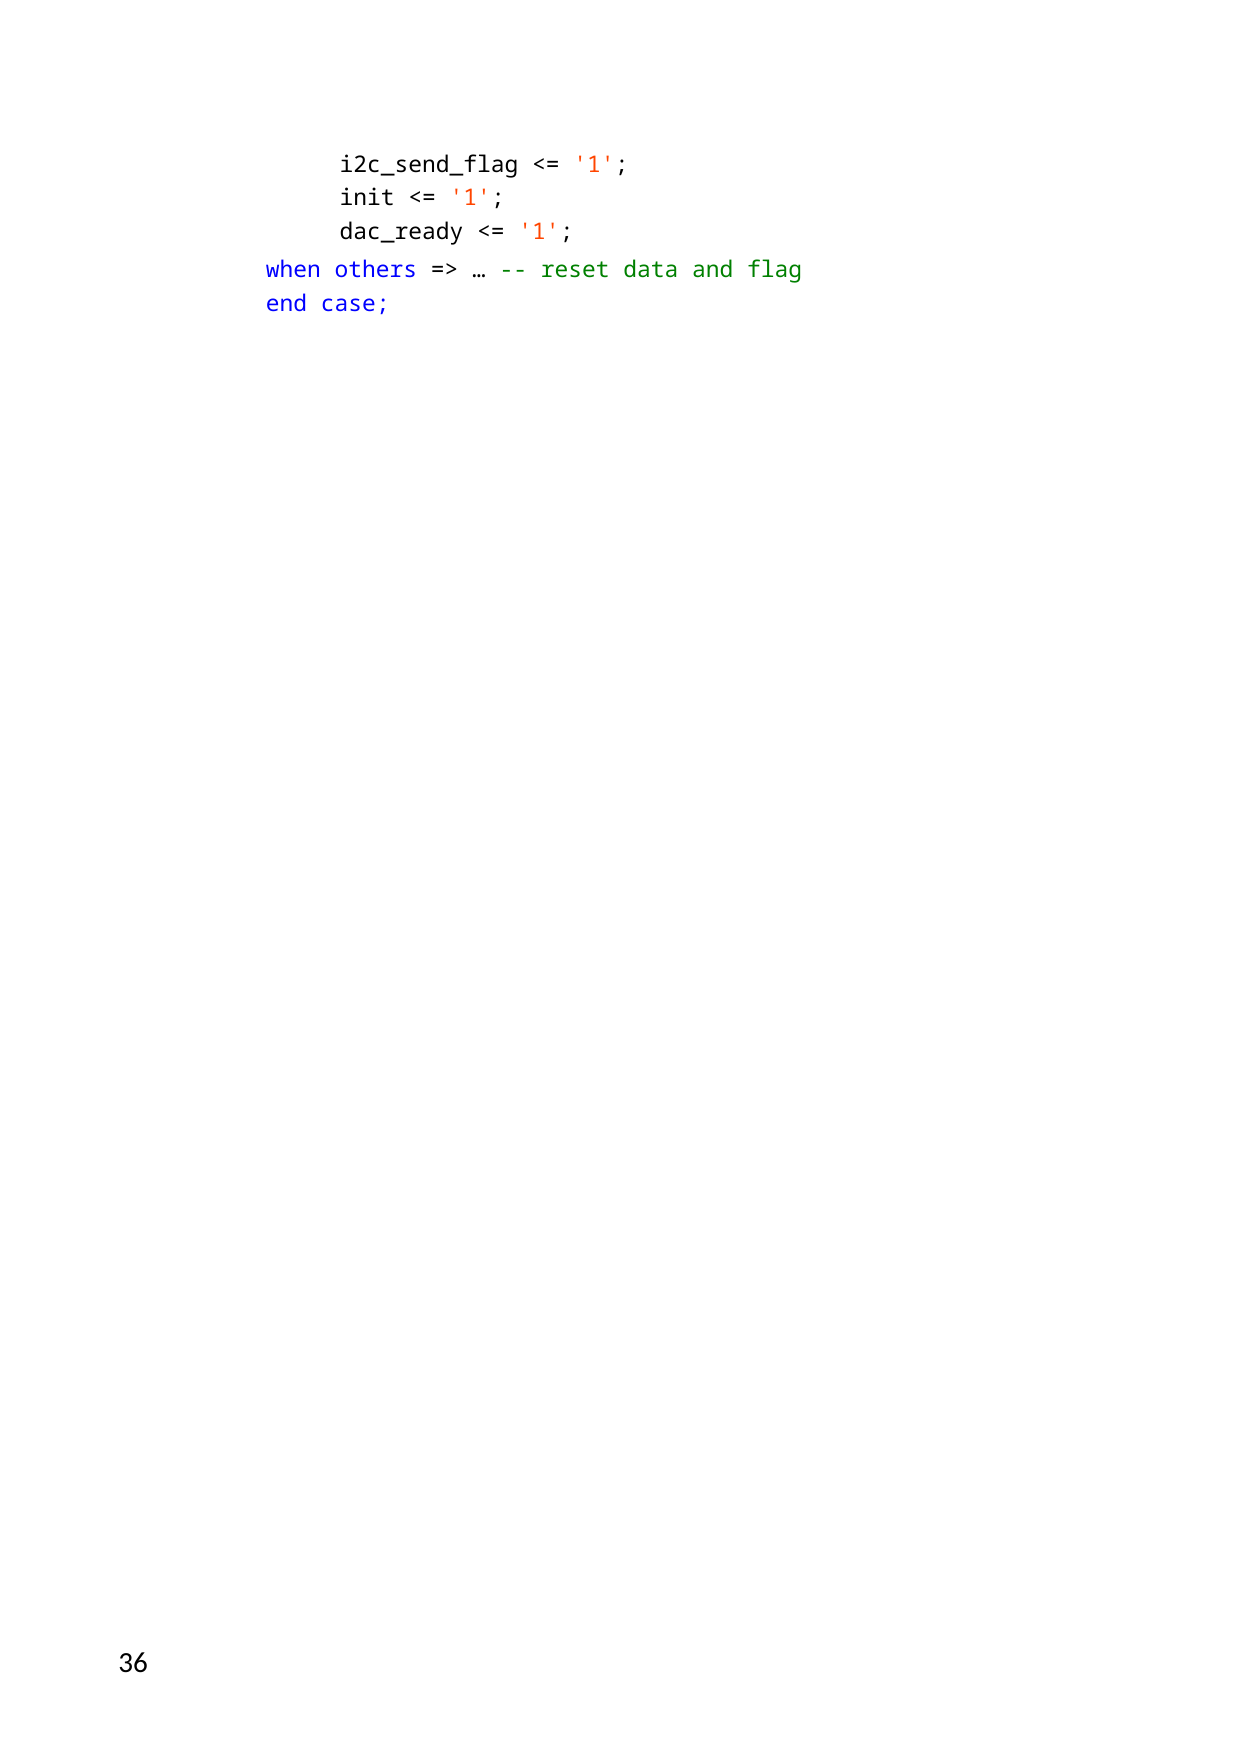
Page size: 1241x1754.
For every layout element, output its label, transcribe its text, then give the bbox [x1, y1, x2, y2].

text init <= '1'; [266, 181, 1122, 213]
text end case; [266, 287, 1122, 318]
text dac_ready <= '1'; [266, 215, 1122, 246]
text i2c_send_flag <= '1'; [266, 148, 1122, 179]
text when others => … -- reset data and flag [266, 249, 1122, 284]
